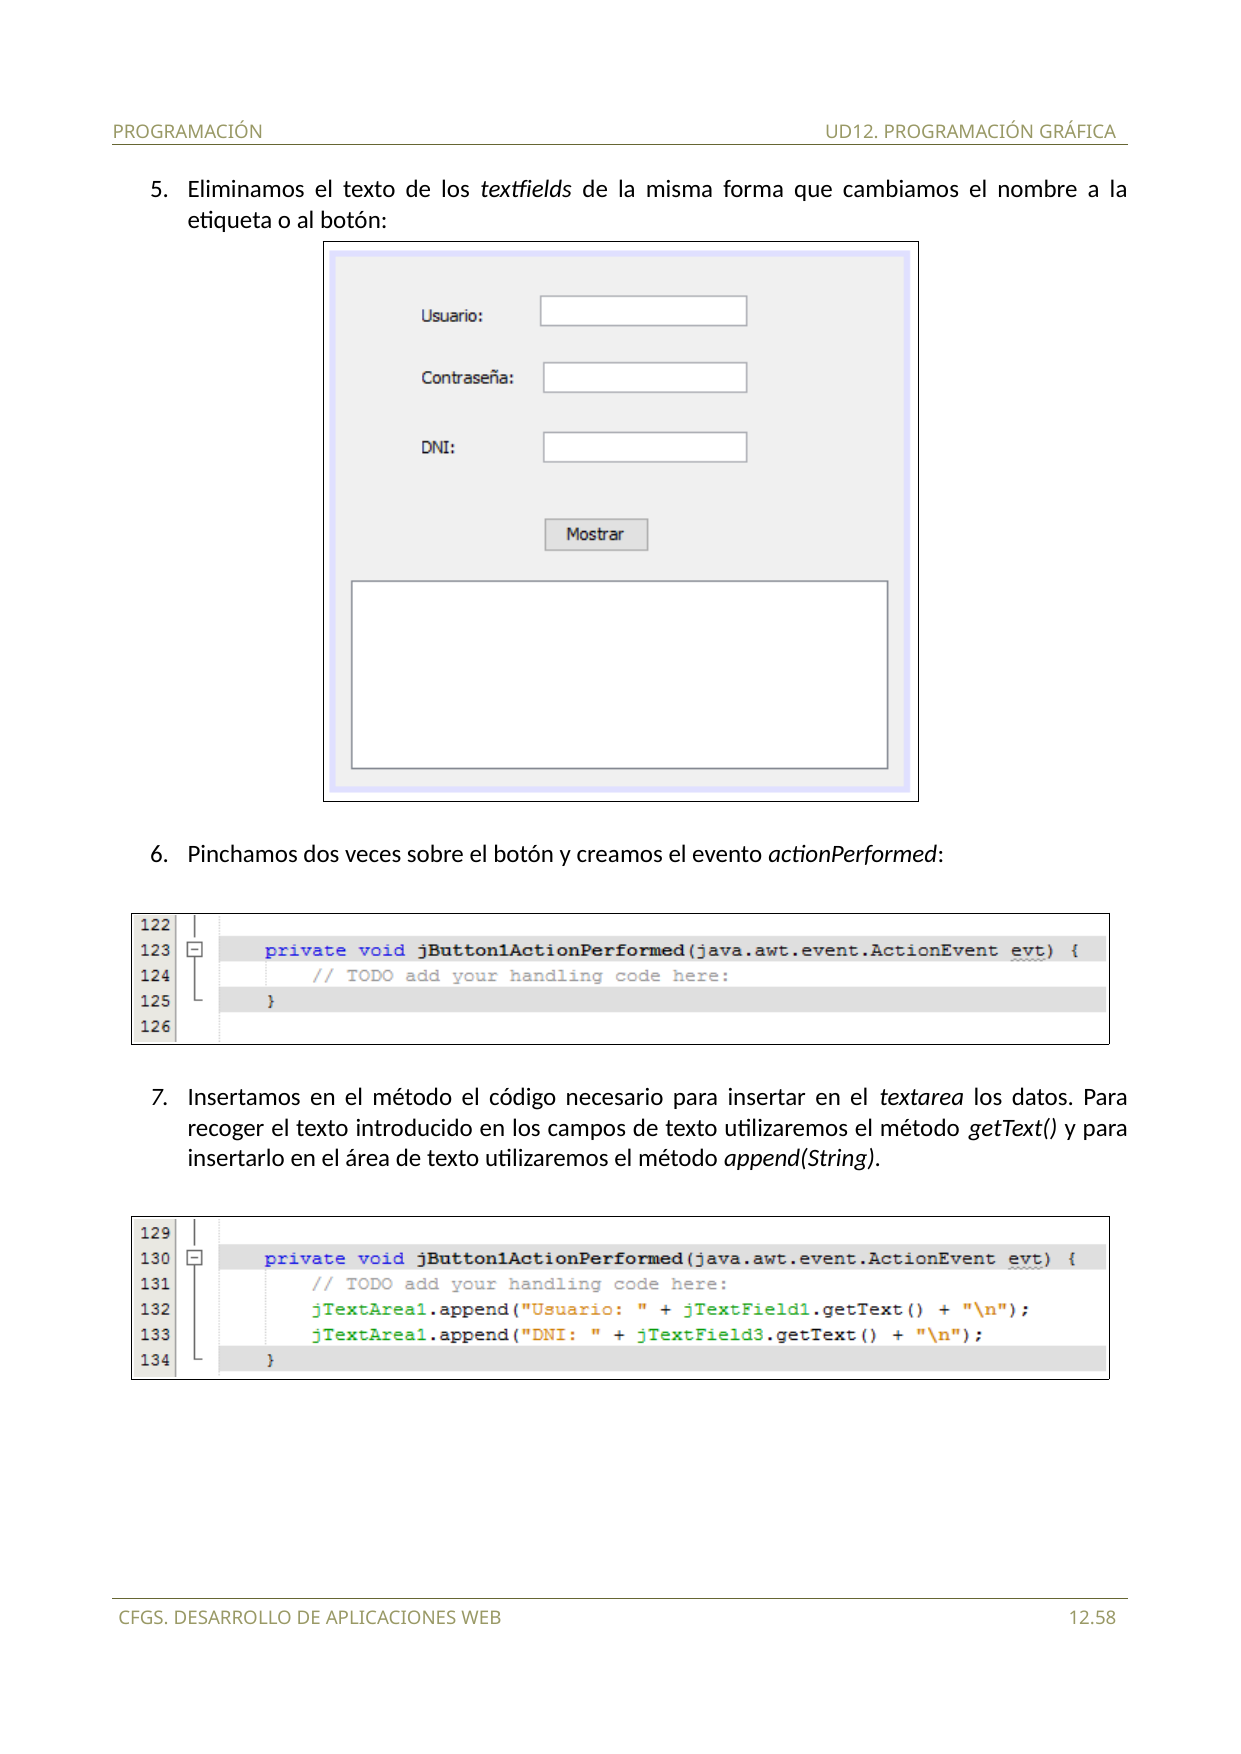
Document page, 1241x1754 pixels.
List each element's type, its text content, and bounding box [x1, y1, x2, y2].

picture [133, 1219, 1107, 1377]
picture [133, 915, 1107, 1042]
list Eliminamos el texto de los textfields de la misma forma que cambiamos el nombre a la etiqueta o al botón: [150, 173, 1128, 234]
list Pinchamos dos veces sobre el botón y creamos el evento actionPerformed: [150, 839, 1128, 869]
picture [325, 243, 915, 799]
list Insertamos en el método el código necesario para insertar en el textarea los datos. Para recoger el texto introducido en los campos de texto utilizaremos el método getText() y para insertarlo en el área de texto utilizaremos el método append(String). [150, 1081, 1128, 1173]
